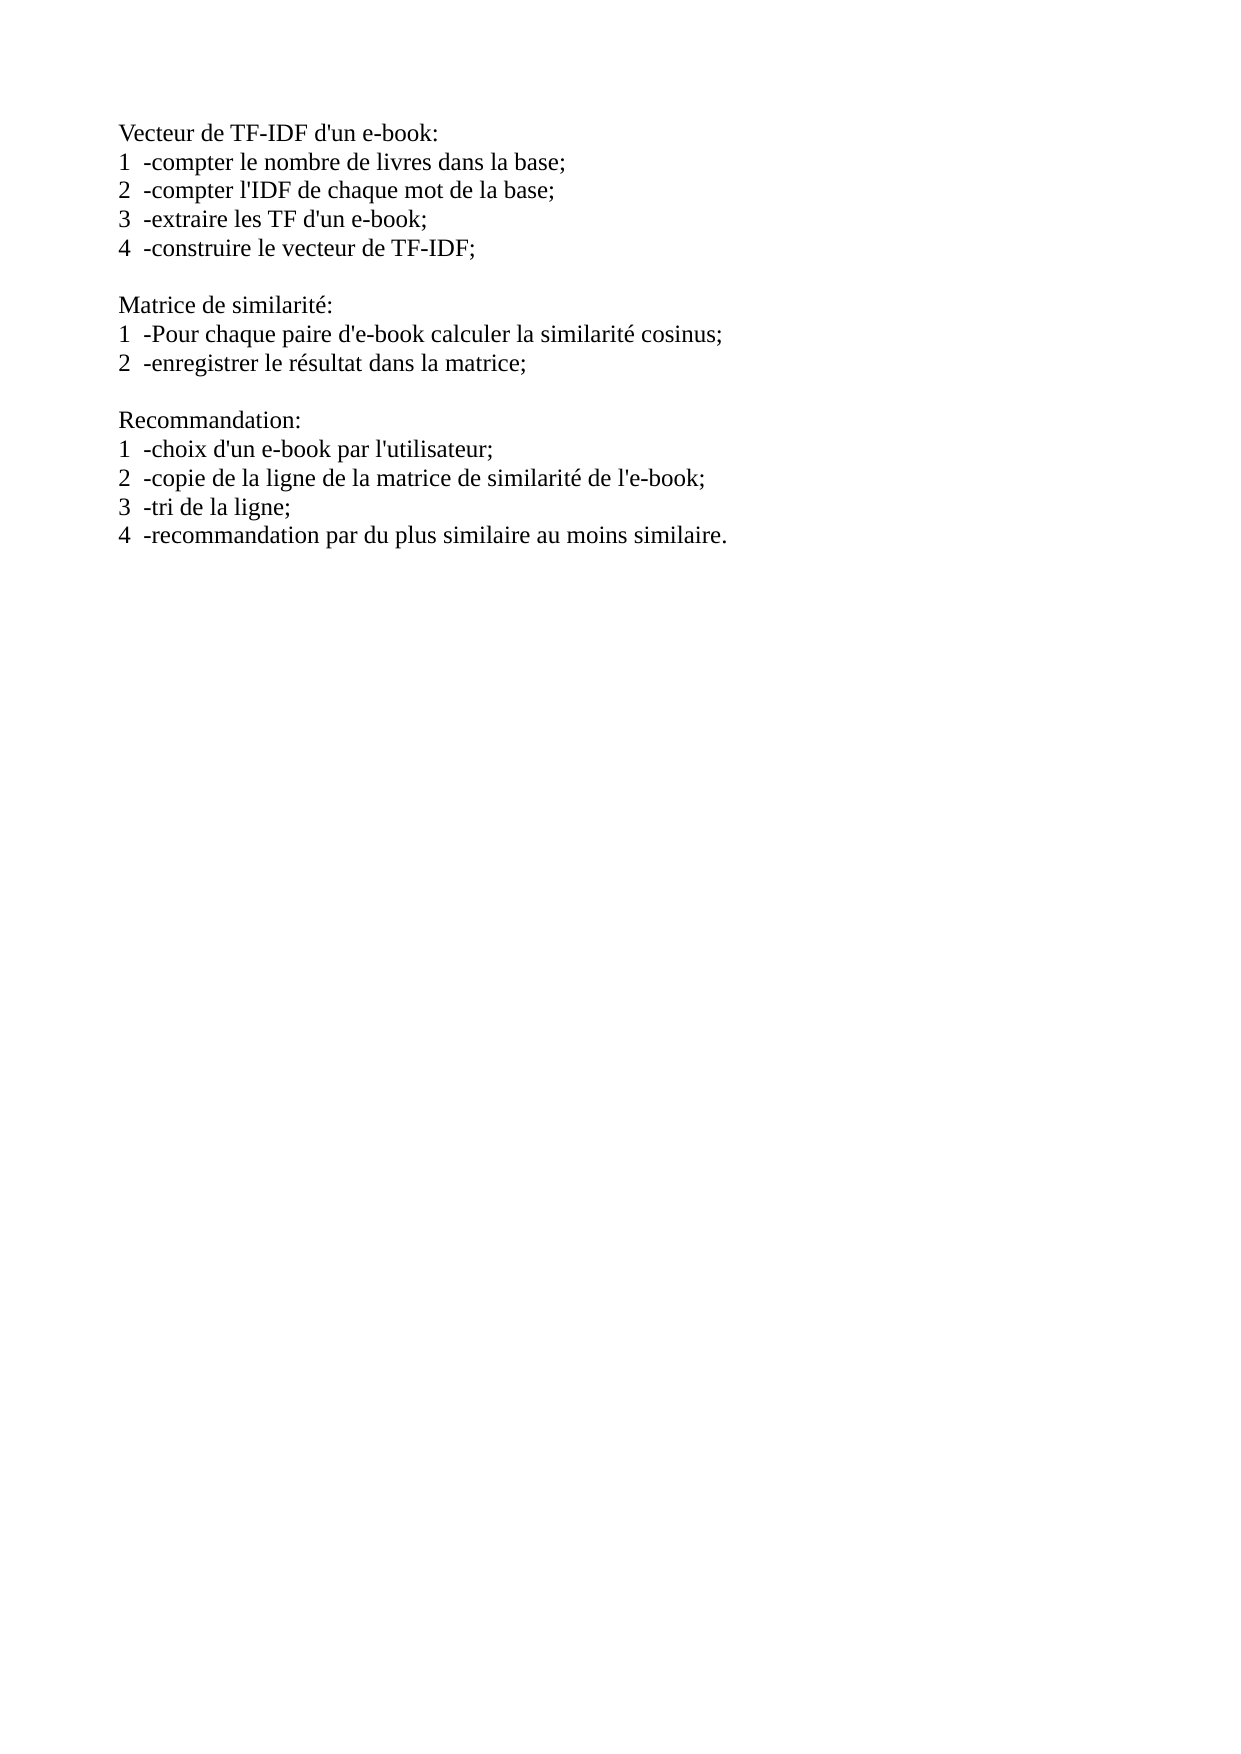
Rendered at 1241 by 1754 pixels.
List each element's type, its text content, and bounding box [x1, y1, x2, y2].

text Vecteur de TF-IDF d'un e-book: [118, 118, 1122, 147]
text 2 -enregistrer le résultat dans la matrice; [118, 348, 1122, 377]
text 4 -construire le vecteur de TF-IDF; [118, 233, 1122, 262]
text 3 -tri de la ligne; [118, 492, 1122, 521]
text 3 -extraire les TF d'un e-book; [118, 204, 1122, 233]
text 1 -Pour chaque paire d'e-book calculer la similarité cosinus; [118, 319, 1122, 348]
text Matrice de similarité: [118, 291, 1122, 319]
text 2 -copie de la ligne de la matrice de similarité de l'e-book; [118, 463, 1122, 492]
text 2 -compter l'IDF de chaque mot de la base; [118, 176, 1122, 204]
text 4 -recommandation par du plus similaire au moins similaire. [118, 521, 1122, 549]
text 1 -compter le nombre de livres dans la base; [118, 147, 1122, 176]
text 1 -choix d'un e-book par l'utilisateur; [118, 434, 1122, 463]
text Recommandation: [118, 406, 1122, 434]
